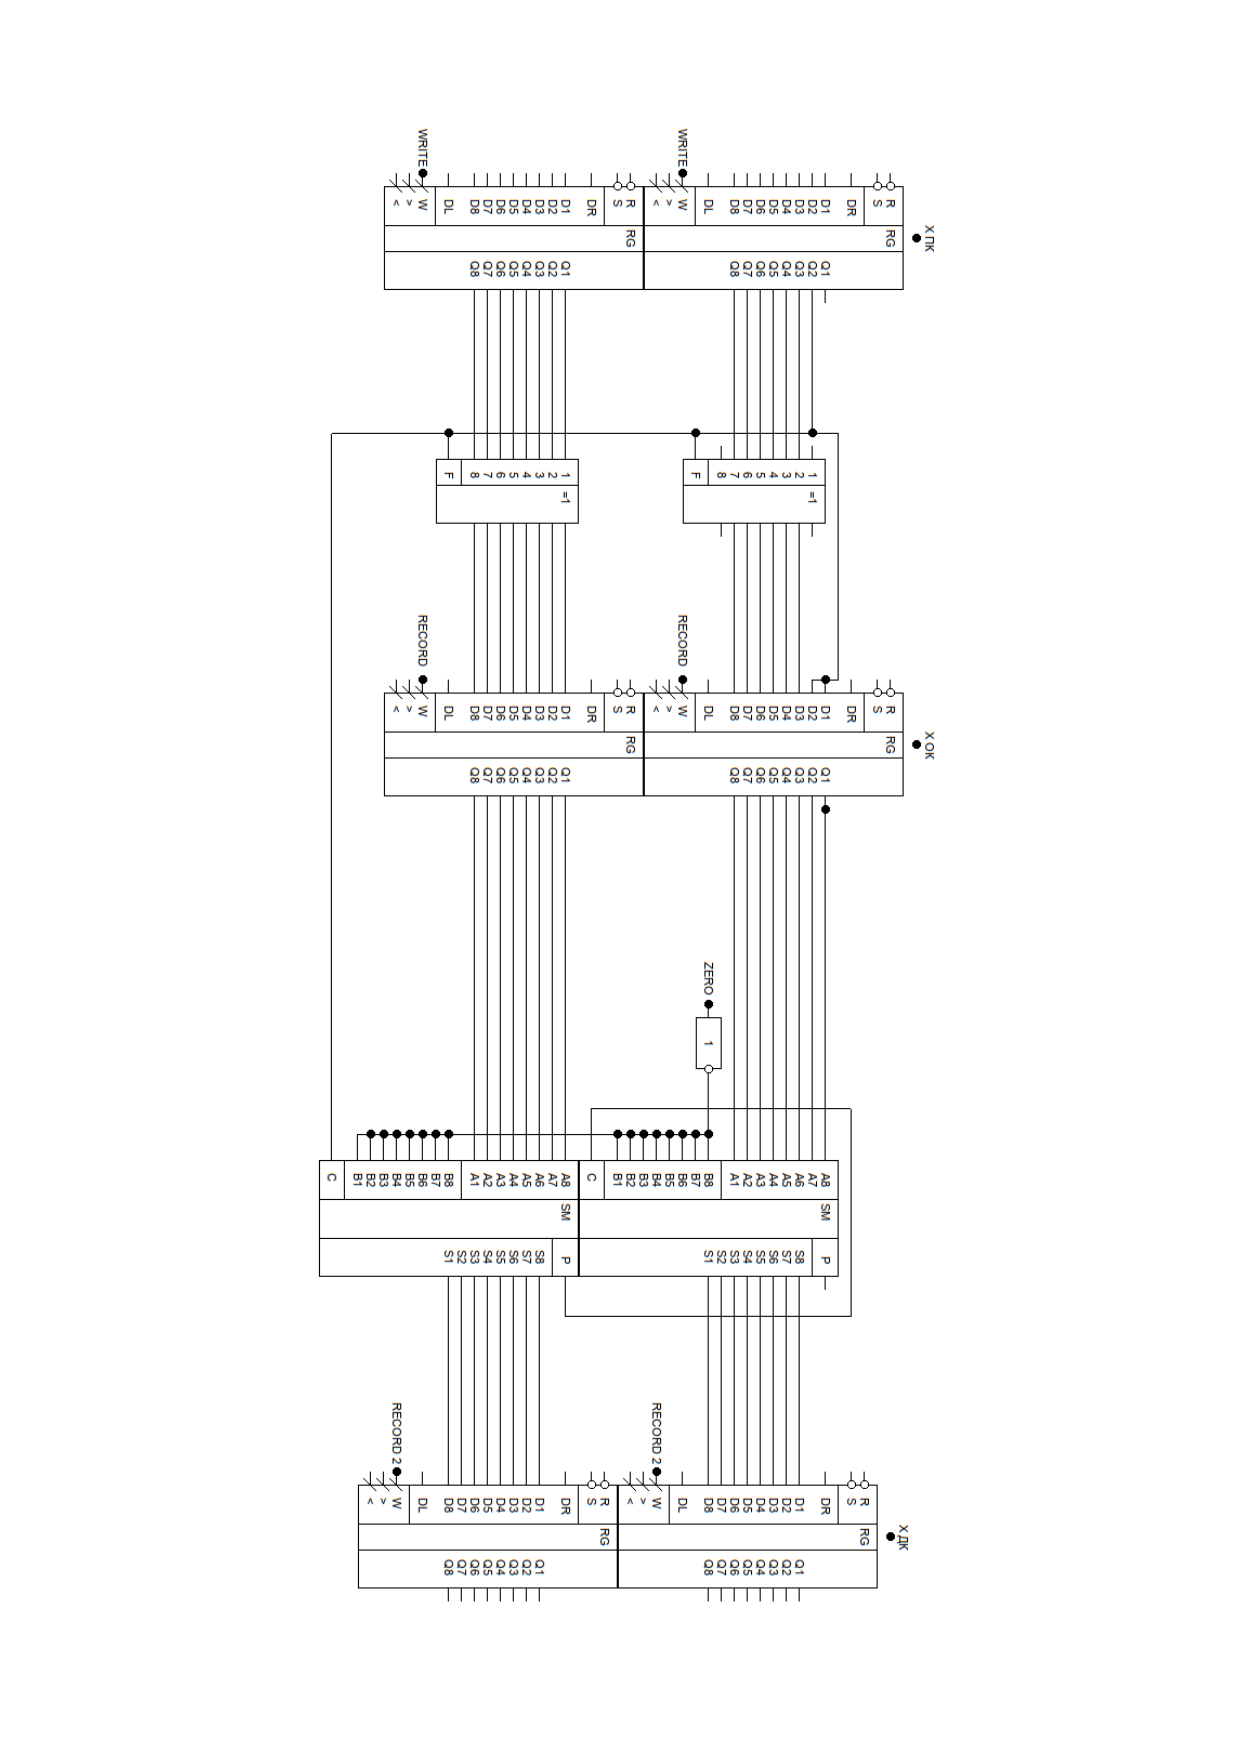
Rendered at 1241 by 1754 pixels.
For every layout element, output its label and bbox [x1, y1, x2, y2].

picture [293, 118, 947, 1621]
